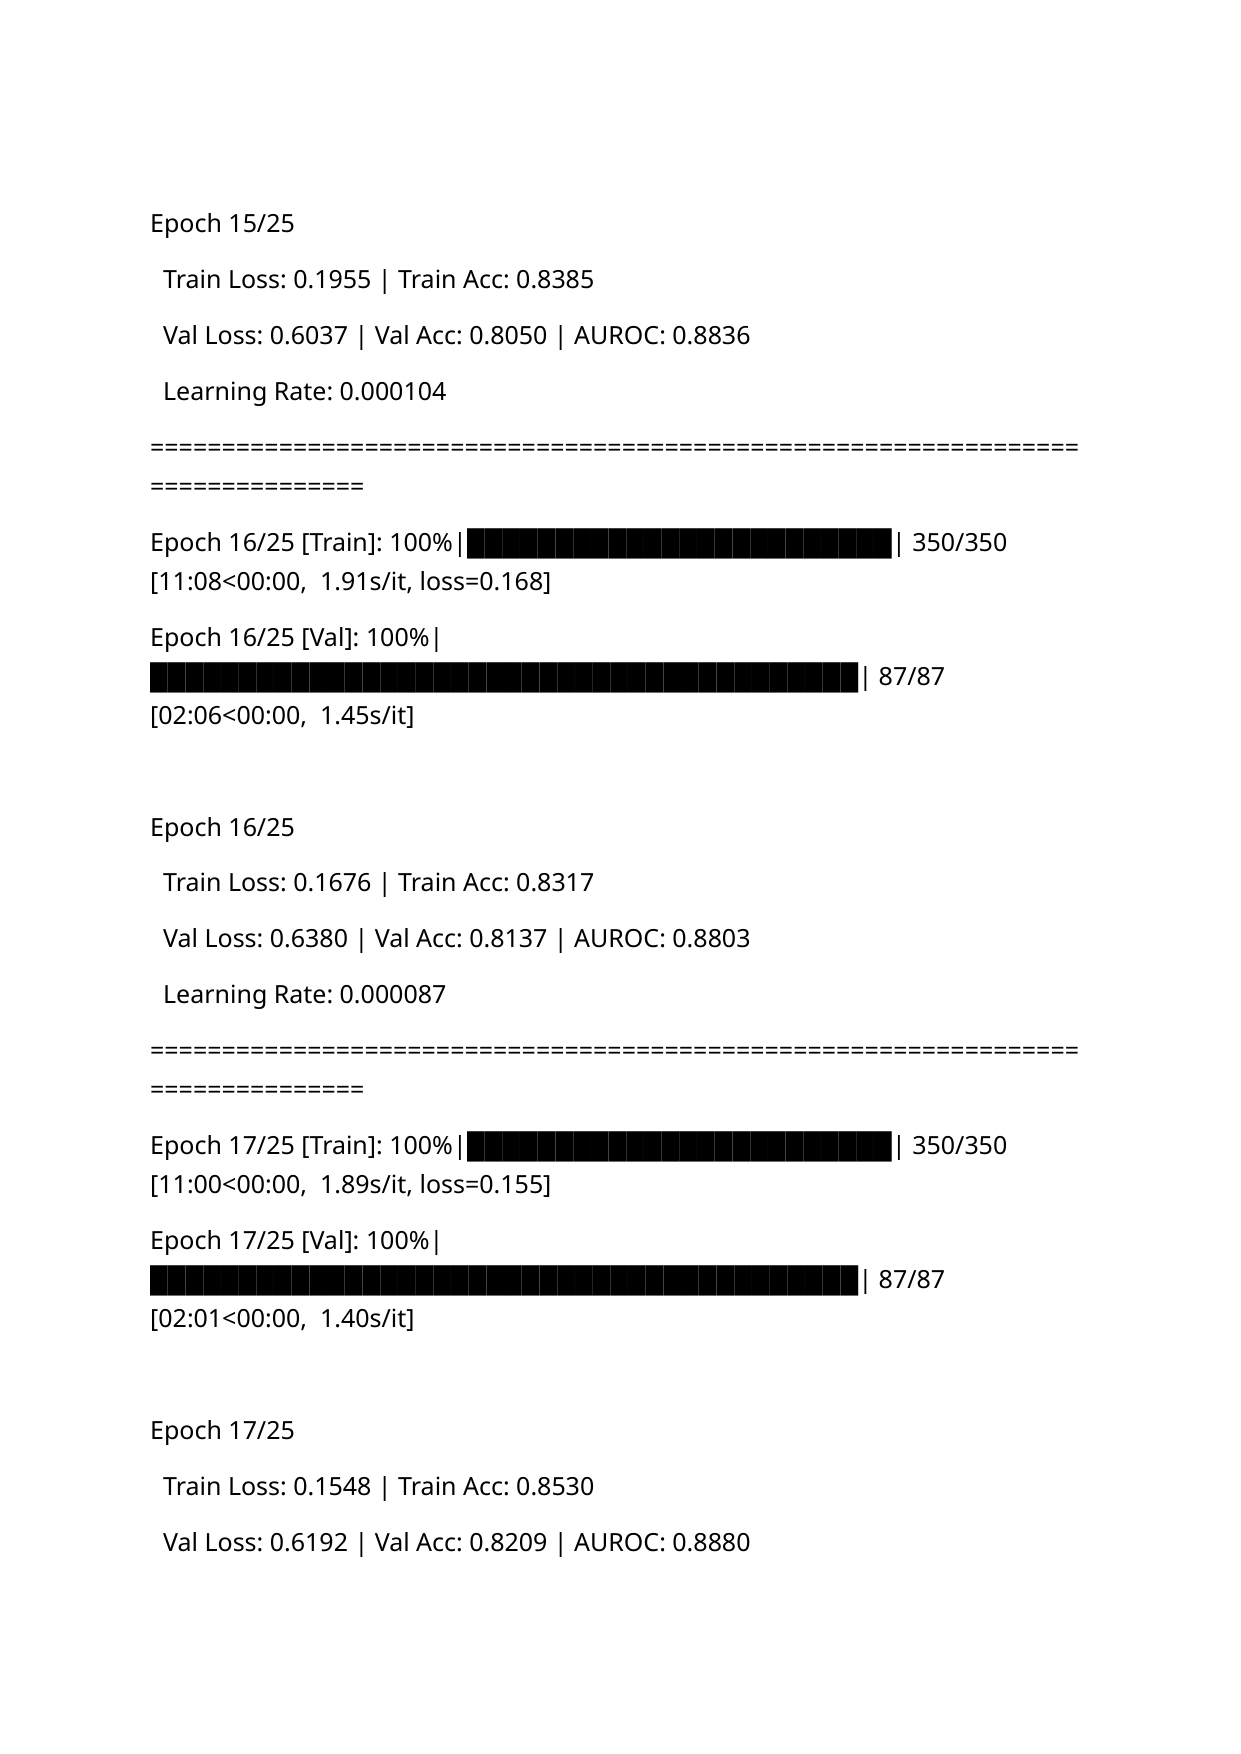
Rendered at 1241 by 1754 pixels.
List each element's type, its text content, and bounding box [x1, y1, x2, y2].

text Learning Rate: 0.000104 [150, 373, 1090, 407]
text Train Loss: 0.1676 | Train Acc: 0.8317 [150, 865, 1090, 899]
text Epoch 16/25 [150, 809, 1090, 843]
text Epoch 17/25 [Val]: 100%|████████████████████████████████████████| 87/87 [02:01<00:00, 1.40s/it] [150, 1222, 1090, 1335]
text ================================================================================ [150, 1032, 1090, 1106]
text ================================================================================ [150, 429, 1090, 502]
text Val Loss: 0.6380 | Val Acc: 0.8137 | AUROC: 0.8803 [150, 921, 1090, 955]
text Learning Rate: 0.000087 [150, 977, 1090, 1011]
text Epoch 16/25 [Train]: 100%|████████████████████████| 350/350 [11:08<00:00, 1.91s/it, loss=0.168] [150, 524, 1090, 597]
text Epoch 17/25 [150, 1412, 1090, 1447]
text Train Loss: 0.1955 | Train Acc: 0.8385 [150, 262, 1090, 296]
text Train Loss: 0.1548 | Train Acc: 0.8530 [150, 1468, 1090, 1502]
text Epoch 15/25 [150, 206, 1090, 240]
text Epoch 17/25 [Train]: 100%|████████████████████████| 350/350 [11:00<00:00, 1.89s/it, loss=0.155] [150, 1127, 1090, 1201]
text Val Loss: 0.6037 | Val Acc: 0.8050 | AUROC: 0.8836 [150, 317, 1090, 352]
text Epoch 16/25 [Val]: 100%|████████████████████████████████████████| 87/87 [02:06<00:00, 1.45s/it] [150, 619, 1090, 732]
text Val Loss: 0.6192 | Val Acc: 0.8209 | AUROC: 0.8880 [150, 1524, 1090, 1558]
